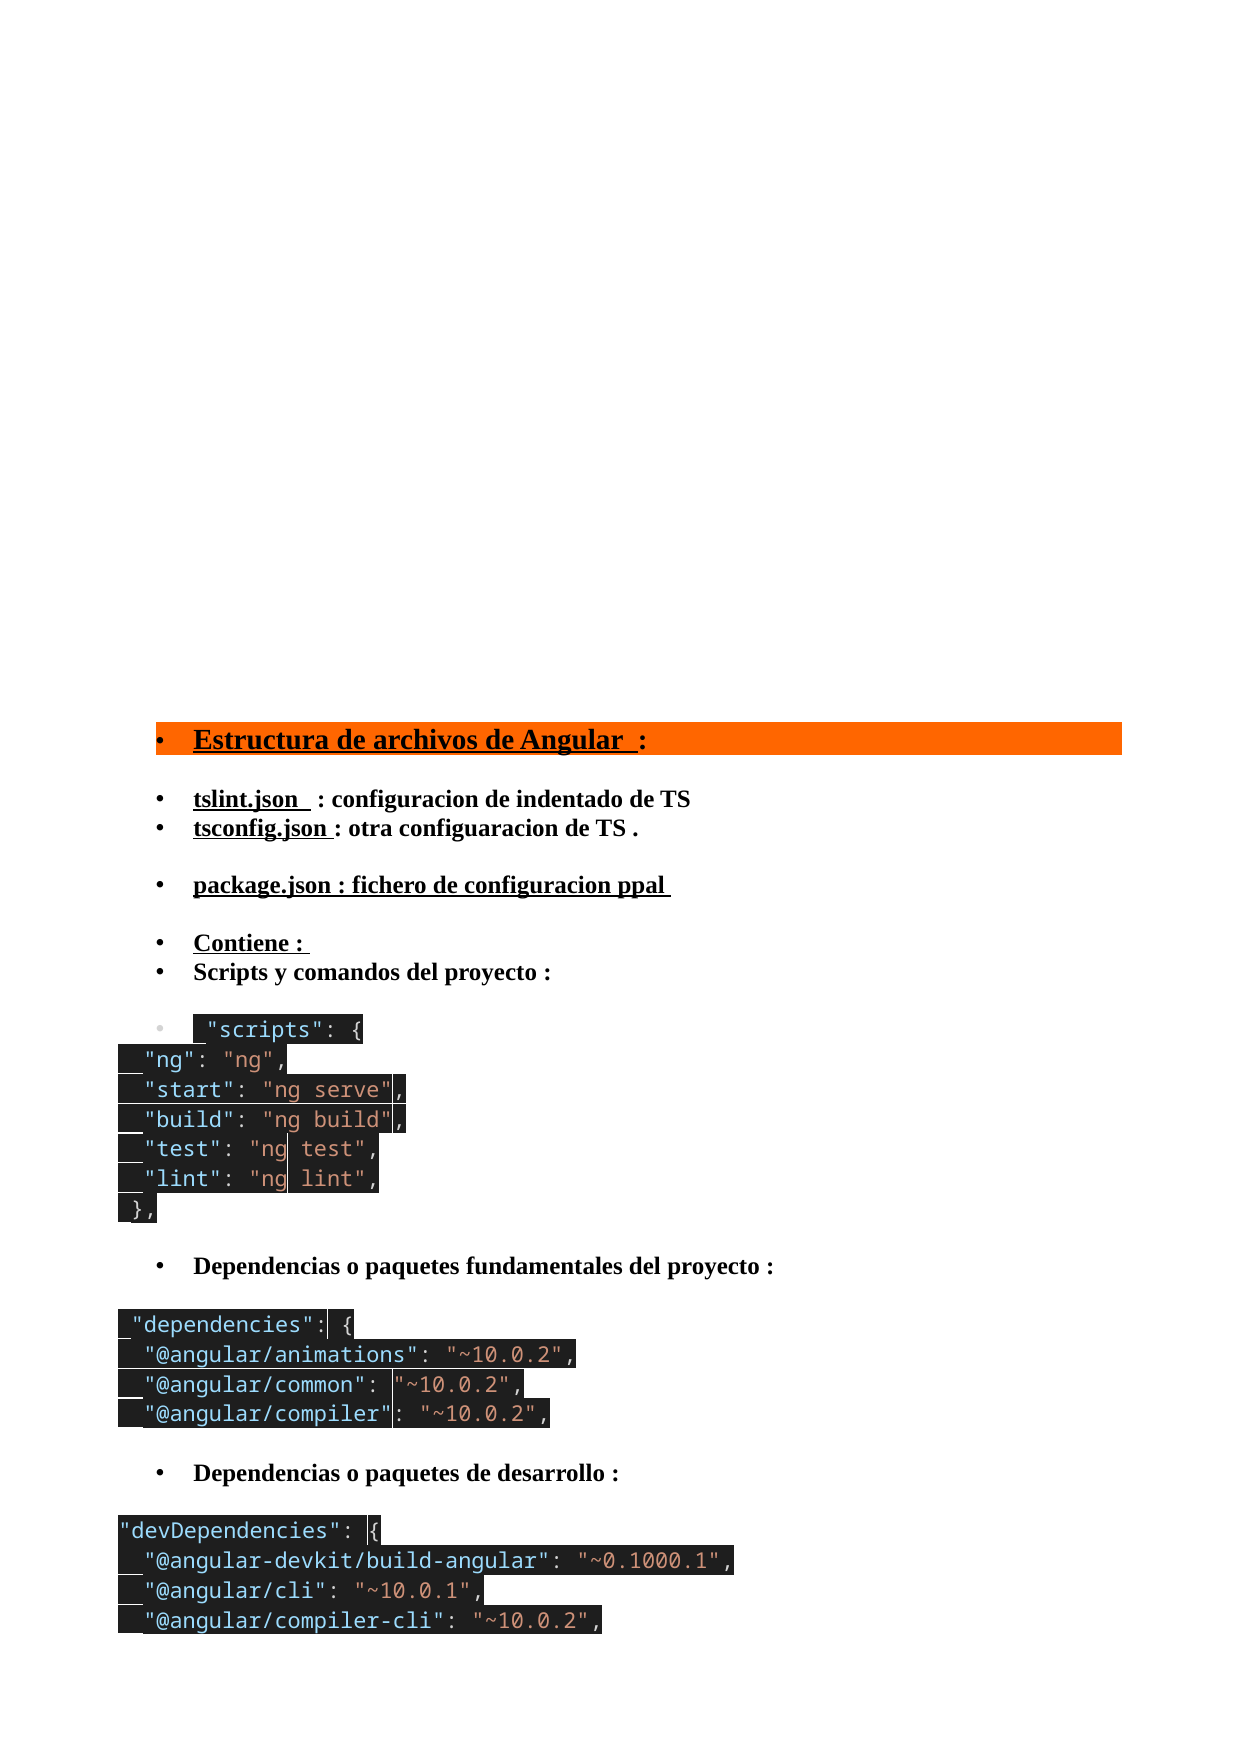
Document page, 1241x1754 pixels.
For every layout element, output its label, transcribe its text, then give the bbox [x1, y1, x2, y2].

text "@angular/common": "~10.0.2", [118, 1368, 1122, 1398]
text "dependencies": { [118, 1309, 1122, 1339]
text "start": "ng serve", [118, 1074, 1122, 1103]
text }, [118, 1193, 1122, 1223]
text "@angular/compiler": "~10.0.2", [118, 1398, 1122, 1428]
text "@angular/compiler-cli": "~10.0.2", [118, 1605, 1122, 1634]
text "build": "ng build", [118, 1103, 1122, 1133]
text "@angular/animations": "~10.0.2", [118, 1339, 1122, 1368]
list Dependencias o paquetes de desarrollo : [156, 1458, 1122, 1487]
list tslint.json : configuracion de indentado de TS [156, 784, 1122, 813]
text "@angular-devkit/build-angular": "~0.1000.1", [118, 1545, 1122, 1575]
list Estructura de archivos de Angular : [156, 722, 1122, 755]
list "scripts": { [156, 1014, 1122, 1044]
text "devDependencies": { [118, 1515, 1122, 1545]
text "lint": "ng lint", [118, 1163, 1122, 1193]
list tsconfig.json : otra configuaracion de TS . [156, 813, 1122, 842]
list Scripts y comandos del proyecto : [156, 957, 1122, 985]
list package.json : fichero de configuracion ppal [156, 870, 1122, 899]
text "ng": "ng", [118, 1044, 1122, 1074]
list Contiene : [156, 928, 1122, 957]
text "test": "ng test", [118, 1133, 1122, 1163]
text "@angular/cli": "~10.0.1", [118, 1575, 1122, 1605]
list Dependencias o paquetes fundamentales del proyecto : [156, 1251, 1122, 1280]
